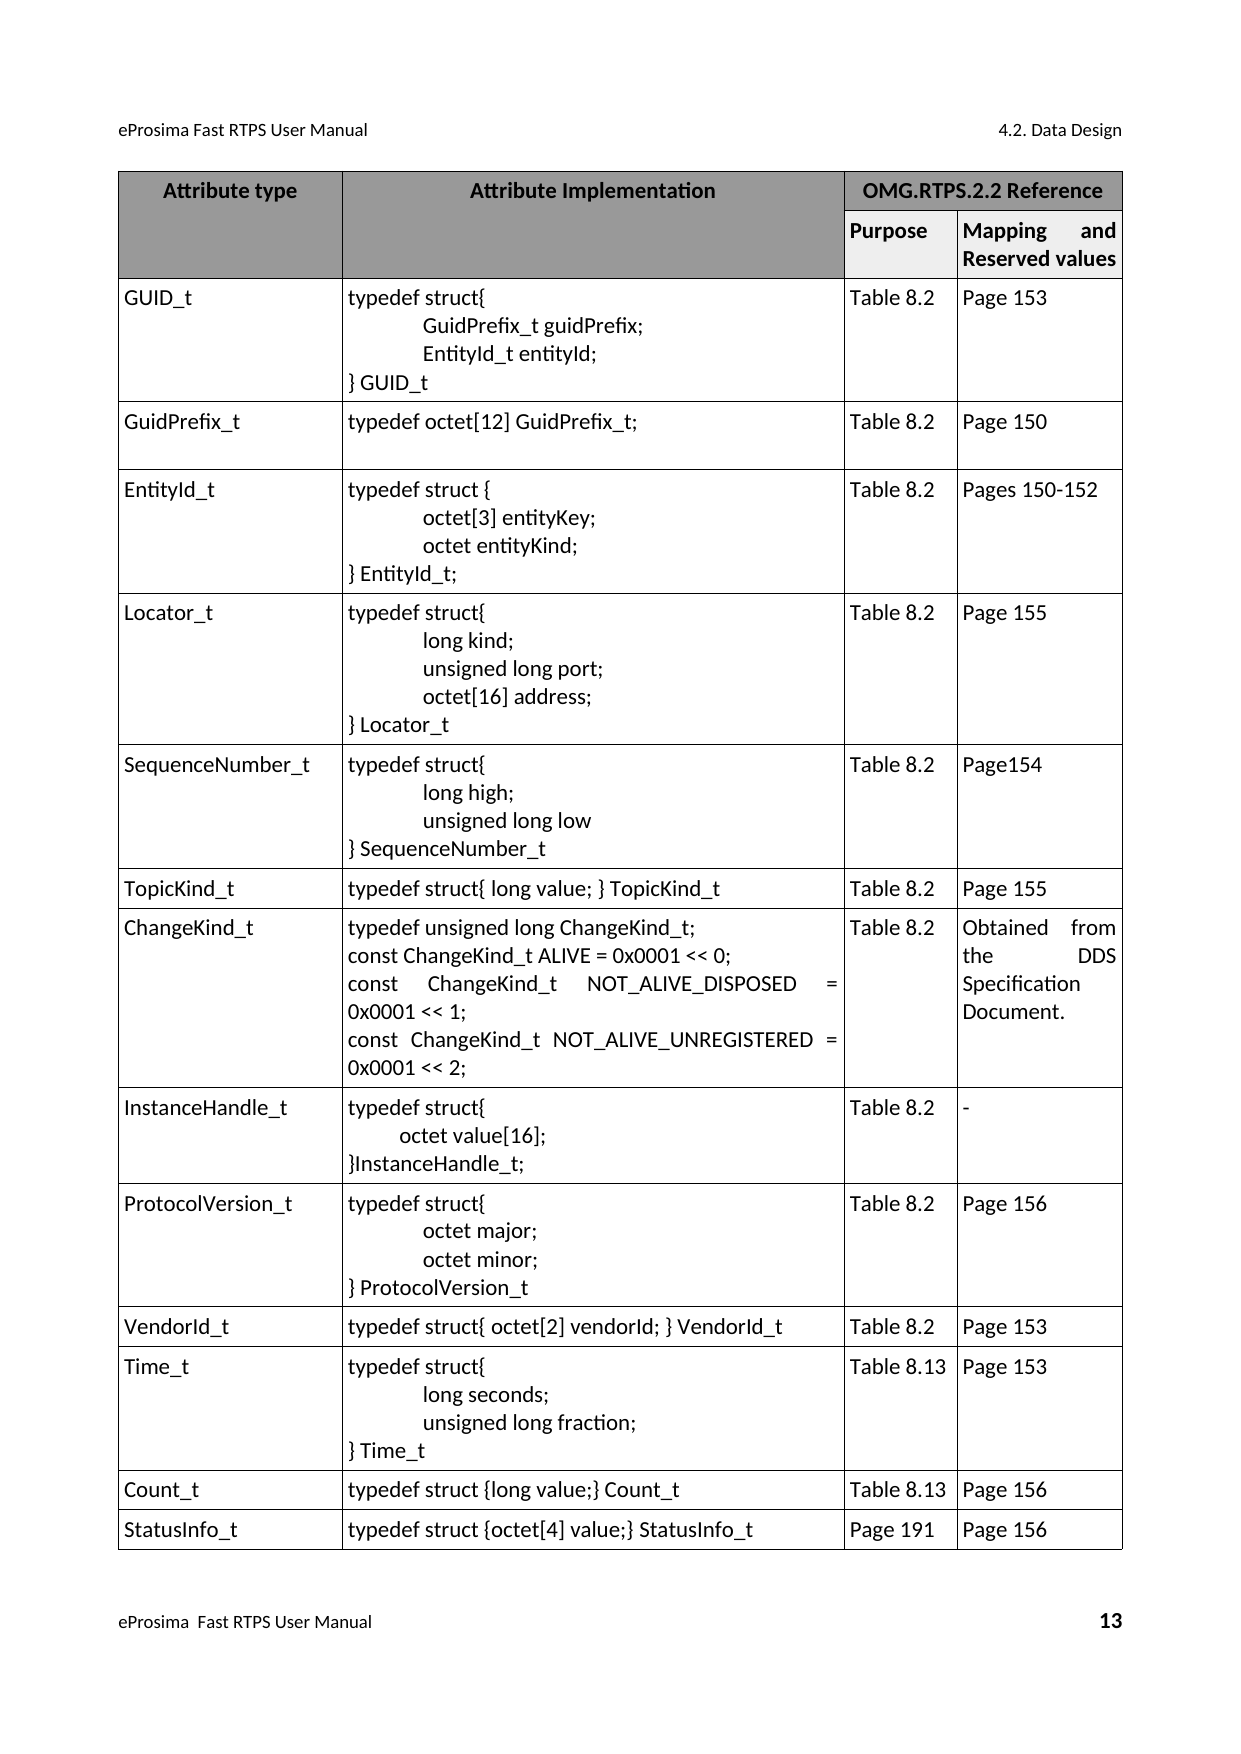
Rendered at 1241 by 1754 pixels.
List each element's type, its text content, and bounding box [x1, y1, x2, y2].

table_cell Page 153 [958, 1347, 1122, 1470]
table_cell typedef struct{ long high; unsigned long low } SequenceNumber_t [343, 745, 844, 868]
table_cell GUID_t [119, 279, 342, 401]
table_cell TopicKind_t [119, 869, 342, 907]
table_cell Purpose [845, 211, 957, 278]
table_cell Table 8.2 [845, 909, 957, 1087]
table_cell Page 150 [958, 402, 1122, 469]
table_cell GuidPrefix_t [119, 402, 342, 469]
table_cell EntityId_t [119, 470, 342, 593]
table_cell Locator_t [119, 594, 342, 744]
table_cell typedef struct {octet[4] value;} StatusInfo_t [343, 1510, 844, 1549]
table_cell Page 155 [958, 869, 1122, 907]
table_cell typedef struct{ octet[2] vendorId; } VendorId_t [343, 1307, 844, 1346]
table_cell VendorId_t [119, 1307, 342, 1346]
table_cell Page 191 [845, 1510, 957, 1549]
table_cell Page 156 [958, 1510, 1122, 1549]
table_cell Table 8.2 [845, 402, 957, 469]
table_cell typedef struct {long value;} Count_t [343, 1471, 844, 1509]
table_cell typedef struct{ long seconds; unsigned long fraction; } Time_t [343, 1347, 844, 1470]
table_cell Time_t [119, 1347, 342, 1470]
table_cell typedef struct{ long kind; unsigned long port; octet[16] address; } Locator_t [343, 594, 844, 744]
table_cell ChangeKind_t [119, 909, 342, 1087]
table_cell Table 8.2 [845, 1184, 957, 1306]
table_cell Page 153 [958, 279, 1122, 401]
table_cell typedef octet[12] GuidPrefix_t; [343, 402, 844, 469]
table_cell Page 155 [958, 594, 1122, 744]
table_cell Page 156 [958, 1184, 1122, 1306]
table_cell Table 8.13 [845, 1471, 957, 1509]
table_cell Count_t [119, 1471, 342, 1509]
table_cell Table 8.2 [845, 279, 957, 401]
table_cell typedef unsigned long ChangeKind_t; const ChangeKind_t ALIVE = 0x0001 << 0; const ChangeKind_t NOT_ALIVE_DISPOSED = 0x0001 << 1; const ChangeKind_t NOT_ALIVE_UNREGISTERED = 0x0001 << 2; [343, 909, 844, 1087]
table_cell Table 8.2 [845, 869, 957, 907]
table_cell typedef struct{ long value; } TopicKind_t [343, 869, 844, 907]
table_cell Page154 [958, 745, 1122, 868]
table_cell Obtained from the DDS Specification Document. [958, 909, 1122, 1087]
table_cell Table 8.2 [845, 594, 957, 744]
table_cell Mapping and Reserved values [958, 211, 1122, 278]
table_cell Page 153 [958, 1307, 1122, 1346]
table_header Attribute Implementation [343, 172, 844, 278]
table_cell Table 8.2 [845, 745, 957, 868]
table_cell typedef struct{ octet value[16]; }InstanceHandle_t; [343, 1088, 844, 1183]
table_cell ProtocolVersion_t [119, 1184, 342, 1306]
table_header OMG.RTPS.2.2 Reference [845, 172, 1122, 210]
table_cell Table 8.2 [845, 1088, 957, 1183]
table_cell typedef struct { octet[3] entityKey; octet entityKind; } EntityId_t; [343, 470, 844, 593]
table_cell - [958, 1088, 1122, 1183]
table_cell typedef struct{ GuidPrefix_t guidPrefix; EntityId_t entityId; } GUID_t [343, 279, 844, 401]
table_cell Page 156 [958, 1471, 1122, 1509]
table_header Attribute type [119, 172, 342, 278]
table_cell SequenceNumber_t [119, 745, 342, 868]
table_cell StatusInfo_t [119, 1510, 342, 1549]
table_cell Table 8.2 [845, 1307, 957, 1346]
table_cell Pages 150-152 [958, 470, 1122, 593]
table_cell typedef struct{ octet major; octet minor; } ProtocolVersion_t [343, 1184, 844, 1306]
table_cell Table 8.2 [845, 470, 957, 593]
table_cell Table 8.13 [845, 1347, 957, 1470]
table_cell InstanceHandle_t [119, 1088, 342, 1183]
